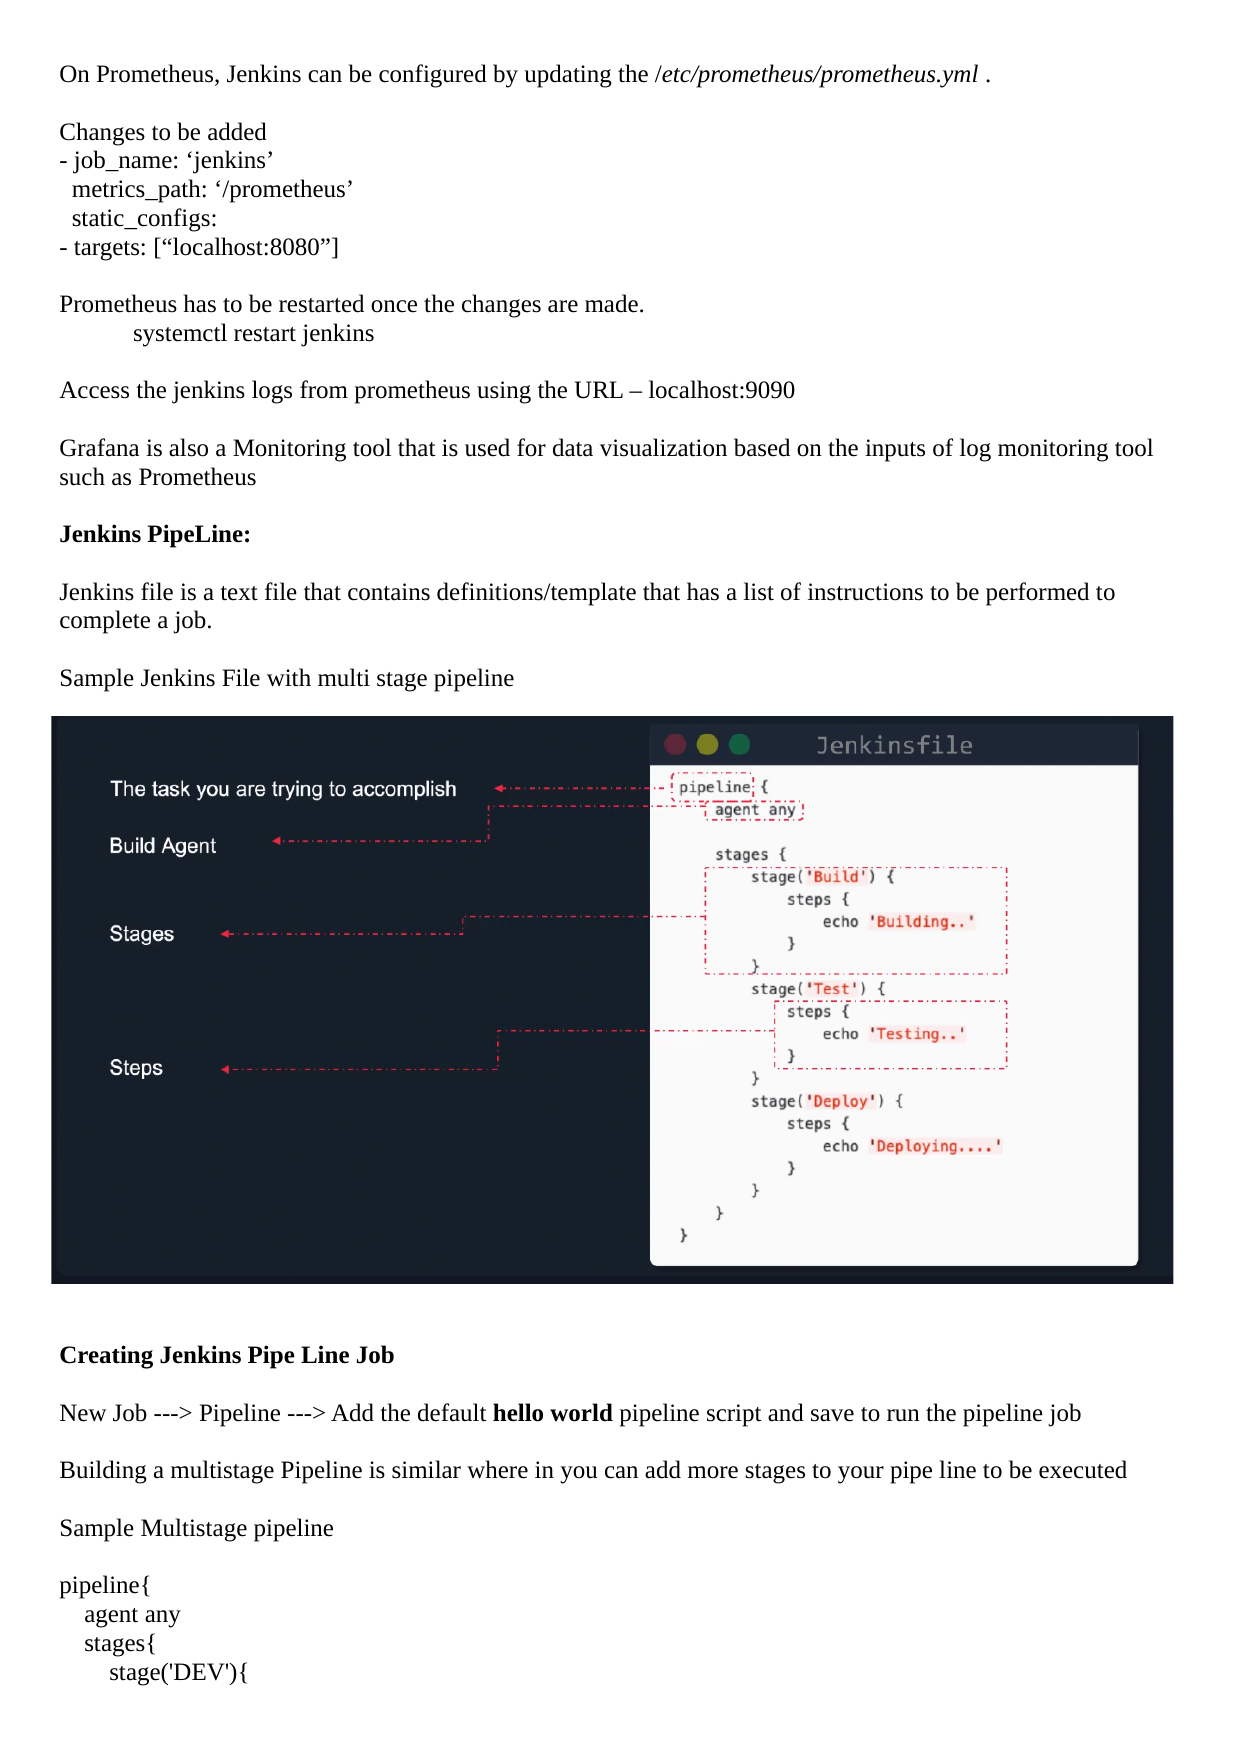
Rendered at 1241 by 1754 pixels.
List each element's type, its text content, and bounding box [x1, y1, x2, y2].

text stages{ [59, 1628, 1181, 1657]
text Building a multistage Pipeline is similar where in you can add more stages to your pipe line to be executed [59, 1456, 1181, 1484]
text - targets: [“localhost:8080”] [59, 232, 1181, 260]
text Changes to be added [59, 117, 1181, 145]
text On Prometheus, Jenkins can be configured by updating the /etc/prometheus/prometheus.yml . [59, 59, 1181, 88]
text Prometheus has to be restarted once the changes are made. [59, 289, 1181, 318]
text Sample Jenkins File with multi stage pipeline [59, 663, 1181, 692]
text New Job ---> Pipeline ---> Add the default hello world pipeline script and save to run the pipeline job [59, 1398, 1181, 1427]
text Access the jenkins logs from prometheus using the URL – localhost:9090 [59, 375, 1181, 404]
text Jenkins PipeLine: [59, 519, 1181, 548]
text Grafana is also a Monitoring tool that is used for data visualization based on the inputs of log monitoring tool such as Prometheus [59, 433, 1181, 490]
text agent any [59, 1599, 1181, 1628]
text Creating Jenkins Pipe Line Job [59, 1341, 1181, 1398]
picture [51, 716, 1174, 1284]
text Jenkins file is a text file that contains definitions/template that has a list of instructions to be performed to complete a job. [59, 577, 1181, 634]
text systemctl restart jenkins [59, 318, 1181, 347]
text stage('DEV'){ [59, 1657, 1181, 1686]
text - job_name: ‘jenkins’ [59, 145, 1181, 174]
text Sample Multistage pipeline [59, 1513, 1181, 1542]
text pipeline{ [59, 1571, 1181, 1599]
text static_configs: [59, 203, 1181, 232]
text metrics_path: ‘/prometheus’ [59, 174, 1181, 203]
